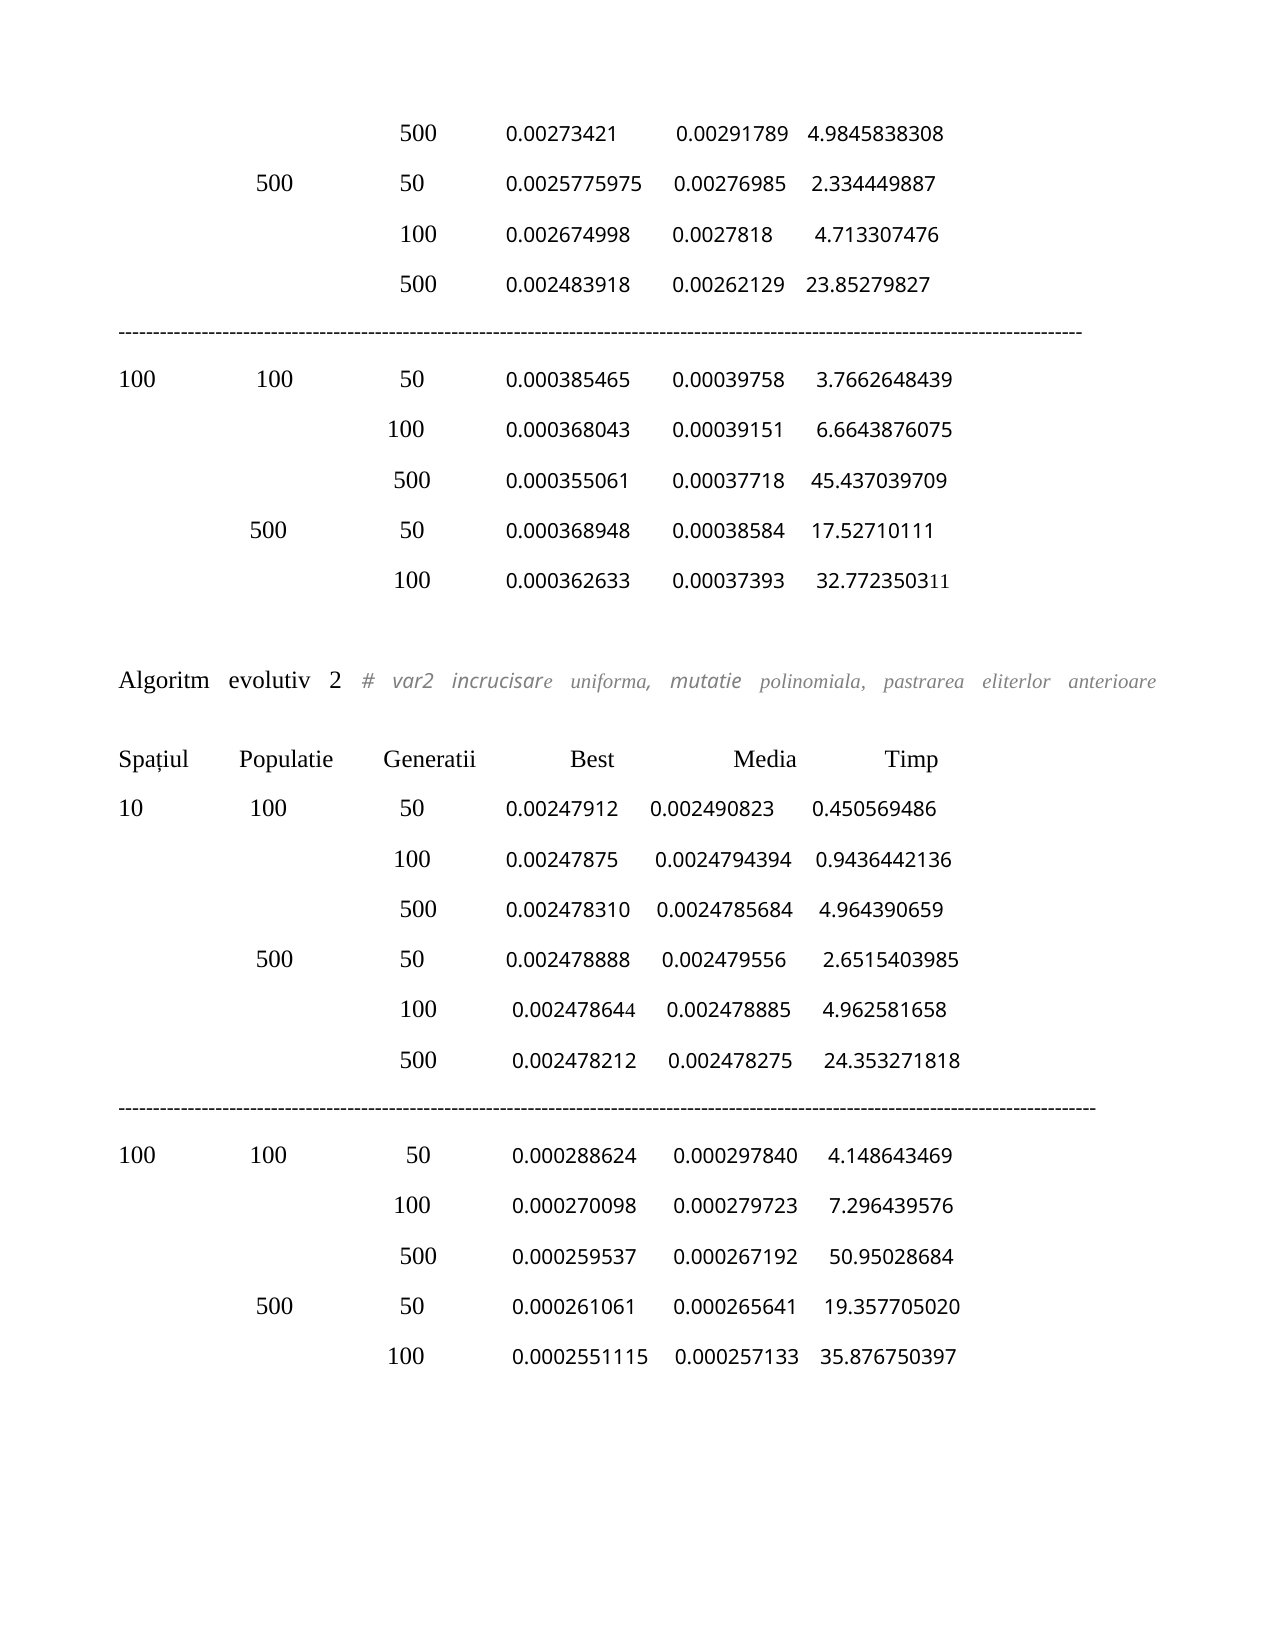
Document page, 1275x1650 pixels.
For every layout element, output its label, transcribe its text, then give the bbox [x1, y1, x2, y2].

text 100 100 50 0.000385465 0.00039758 3.7662648439 [118, 364, 1157, 394]
text 100 0.0002551115 0.000257133 35.876750397 [118, 1341, 1157, 1371]
text Algoritm evolutiv 2 # var2 incrucisare uniforma, mutatie polinomiala, pastrarea eliterlor anterioare [118, 665, 1157, 723]
text 500 0.002483918 0.00262129 23.85279827 [118, 269, 1157, 298]
text 100 0.000368043 0.00039151 6.6643876075 [118, 414, 1157, 444]
text 500 50 0.0025775975 0.00276985 2.334449887 [118, 168, 1157, 198]
text 500 0.000259537 0.000267192 50.95028684 [118, 1241, 1157, 1270]
text 100 0.000362633 0.00037393 32.772350311 [118, 566, 1157, 595]
text 500 50 0.000368948 0.00038584 17.52710111 [118, 515, 1157, 545]
text ------------------------------------------------------------------------------------------------------------------------------------------- [118, 319, 1157, 343]
text 500 50 0.000261061 0.000265641 19.357705020 [118, 1291, 1157, 1321]
text 500 0.000355061 0.00037718 45.437039709 [118, 465, 1157, 494]
text 10 100 50 0.00247912 0.002490823 0.450569486 [118, 793, 1157, 823]
text 100 0.002478644 0.002478885 4.962581658 [118, 994, 1157, 1024]
text 100 0.002674998 0.0027818 4.713307476 [118, 219, 1157, 248]
text 100 0.000270098 0.000279723 7.296439576 [118, 1190, 1157, 1220]
text Spațiul Populatie Generatii Best Media Timp [118, 744, 1157, 772]
text 500 0.00273421 0.00291789 4.9845838308 [118, 118, 1157, 148]
text 100 100 50 0.000288624 0.000297840 4.148643469 [118, 1140, 1157, 1169]
text 500 0.002478212 0.002478275 24.353271818 [118, 1045, 1157, 1074]
text 100 0.00247875 0.0024794394 0.9436442136 [118, 844, 1157, 873]
text 500 0.002478310 0.0024785684 4.964390659 [118, 894, 1157, 923]
text --------------------------------------------------------------------------------------------------------------------------------------------- [118, 1095, 1157, 1119]
text 500 50 0.002478888 0.002479556 2.6515403985 [118, 944, 1157, 974]
